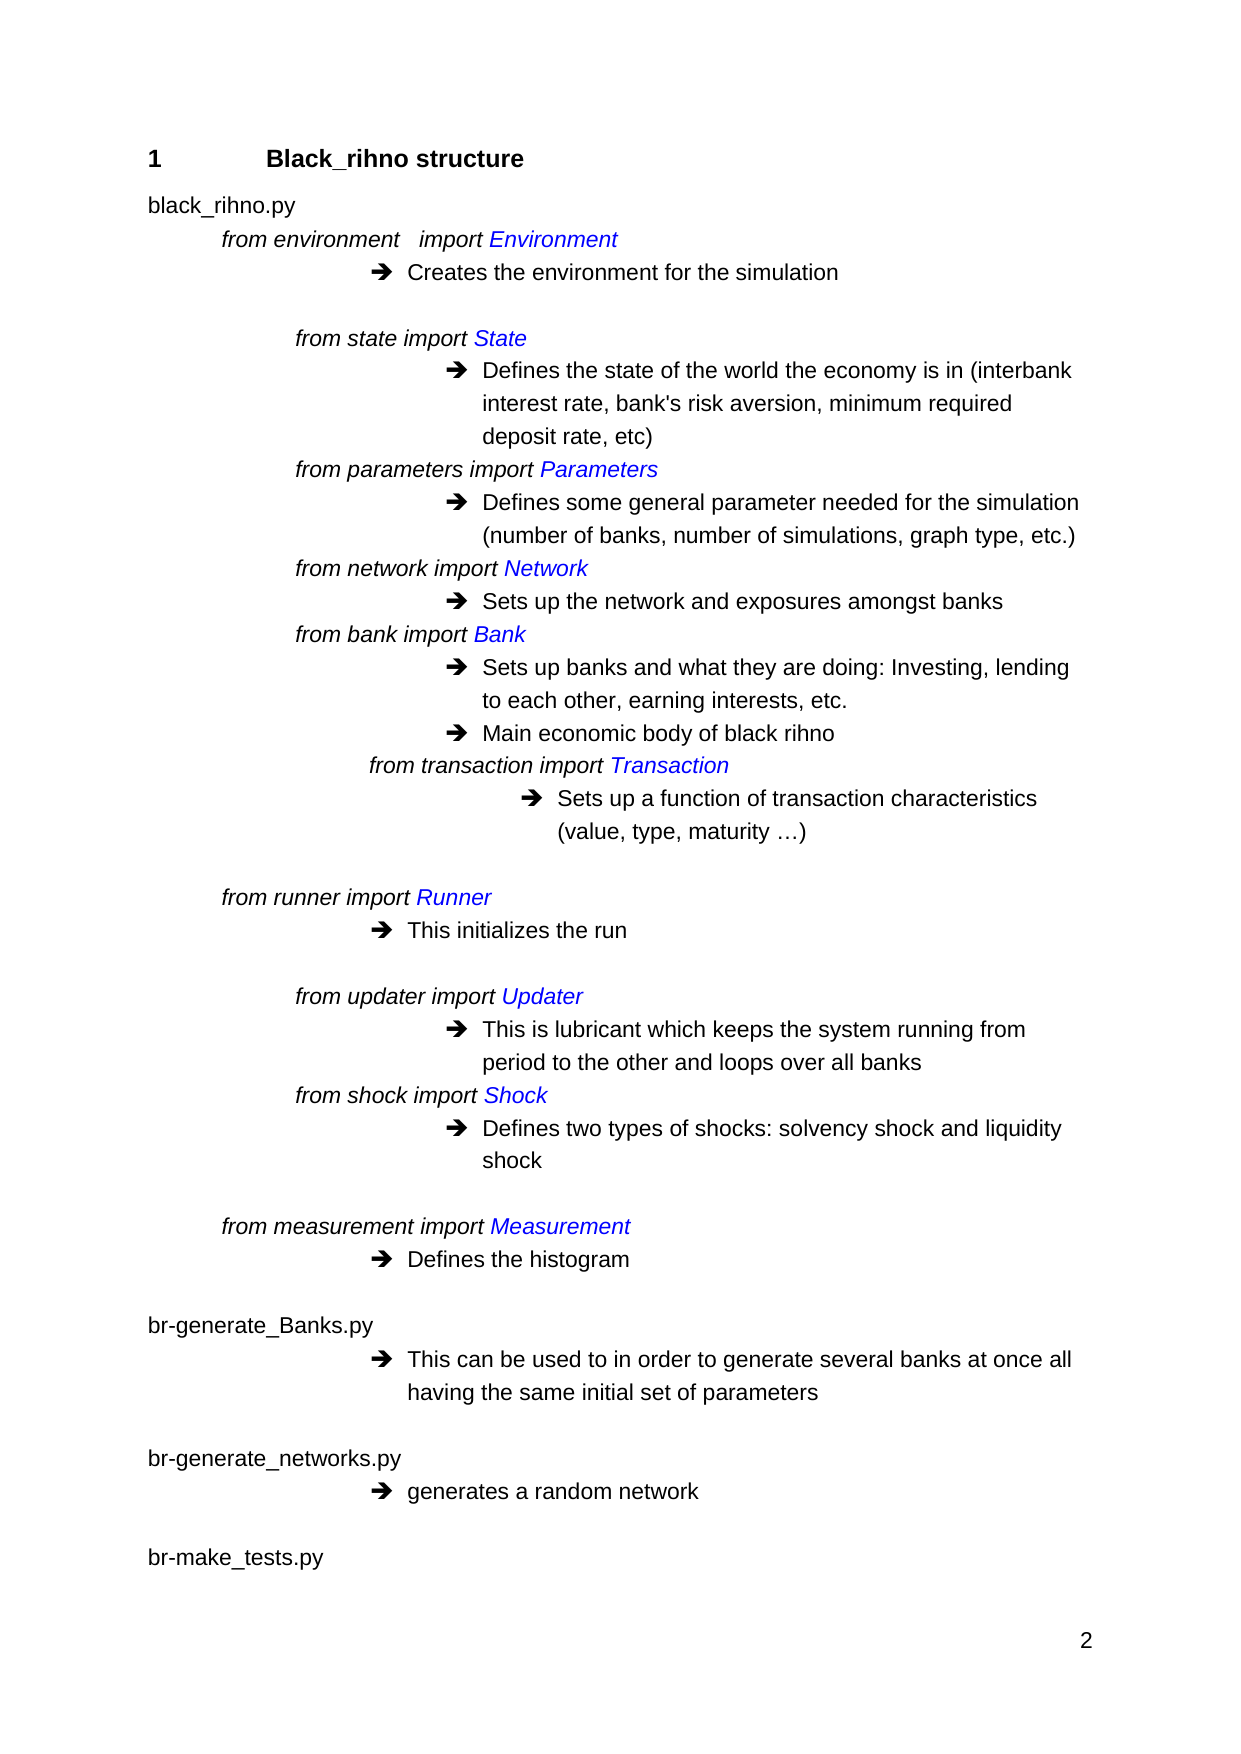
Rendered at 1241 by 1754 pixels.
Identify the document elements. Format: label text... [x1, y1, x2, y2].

text from parameters import Parameters [148, 456, 1093, 483]
text from measurement import Measurement [148, 1213, 1093, 1240]
list Main economic body of black rihno [444, 719, 1093, 746]
list Defines the state of the world the economy is in (interbank interest rate, bank's risk aversion, minimum required deposit rate, etc) [444, 357, 1093, 450]
text from bank import Bank [295, 621, 1093, 647]
list Sets up banks and what they are doing: Investing, lending to each other, earning interests, etc. [444, 654, 1093, 713]
text black_rihno.py [148, 192, 1093, 218]
list Defines the histogram [369, 1246, 1093, 1273]
list This is lubricant which keeps the system running from period to the other and loops over all banks [444, 1016, 1093, 1075]
text from network import Network [148, 555, 1093, 581]
list Sets up the network and exposures amongst banks [444, 588, 1093, 614]
text br-generate_Banks.py [148, 1312, 1093, 1338]
list Defines two types of shocks: solvency shock and liquidity shock [444, 1114, 1093, 1174]
text from environment import Environment [148, 226, 1093, 252]
text from shock import Shock [148, 1082, 1093, 1108]
text br-generate_networks.py [148, 1445, 1093, 1471]
list This initializes the run [369, 917, 1093, 943]
subtitle Black_rihno structure [148, 144, 1093, 173]
list Creates the environment for the simulation [369, 259, 1093, 285]
text from runner import Runner [148, 884, 1093, 911]
text from transaction import Transaction [295, 752, 1093, 779]
text from updater import Updater [148, 983, 1093, 1009]
list This can be used to in order to generate several banks at once all having the same initial set of parameters [369, 1346, 1093, 1406]
list generates a random network [369, 1478, 1093, 1504]
text br-make_tests.py [148, 1544, 1093, 1570]
text from state import State [221, 324, 1093, 351]
list Sets up a function of transaction characteristics (value, type, maturity …) [519, 785, 1093, 845]
list Defines some general parameter needed for the simulation (number of banks, number of simulations, graph type, etc.) [444, 489, 1093, 548]
